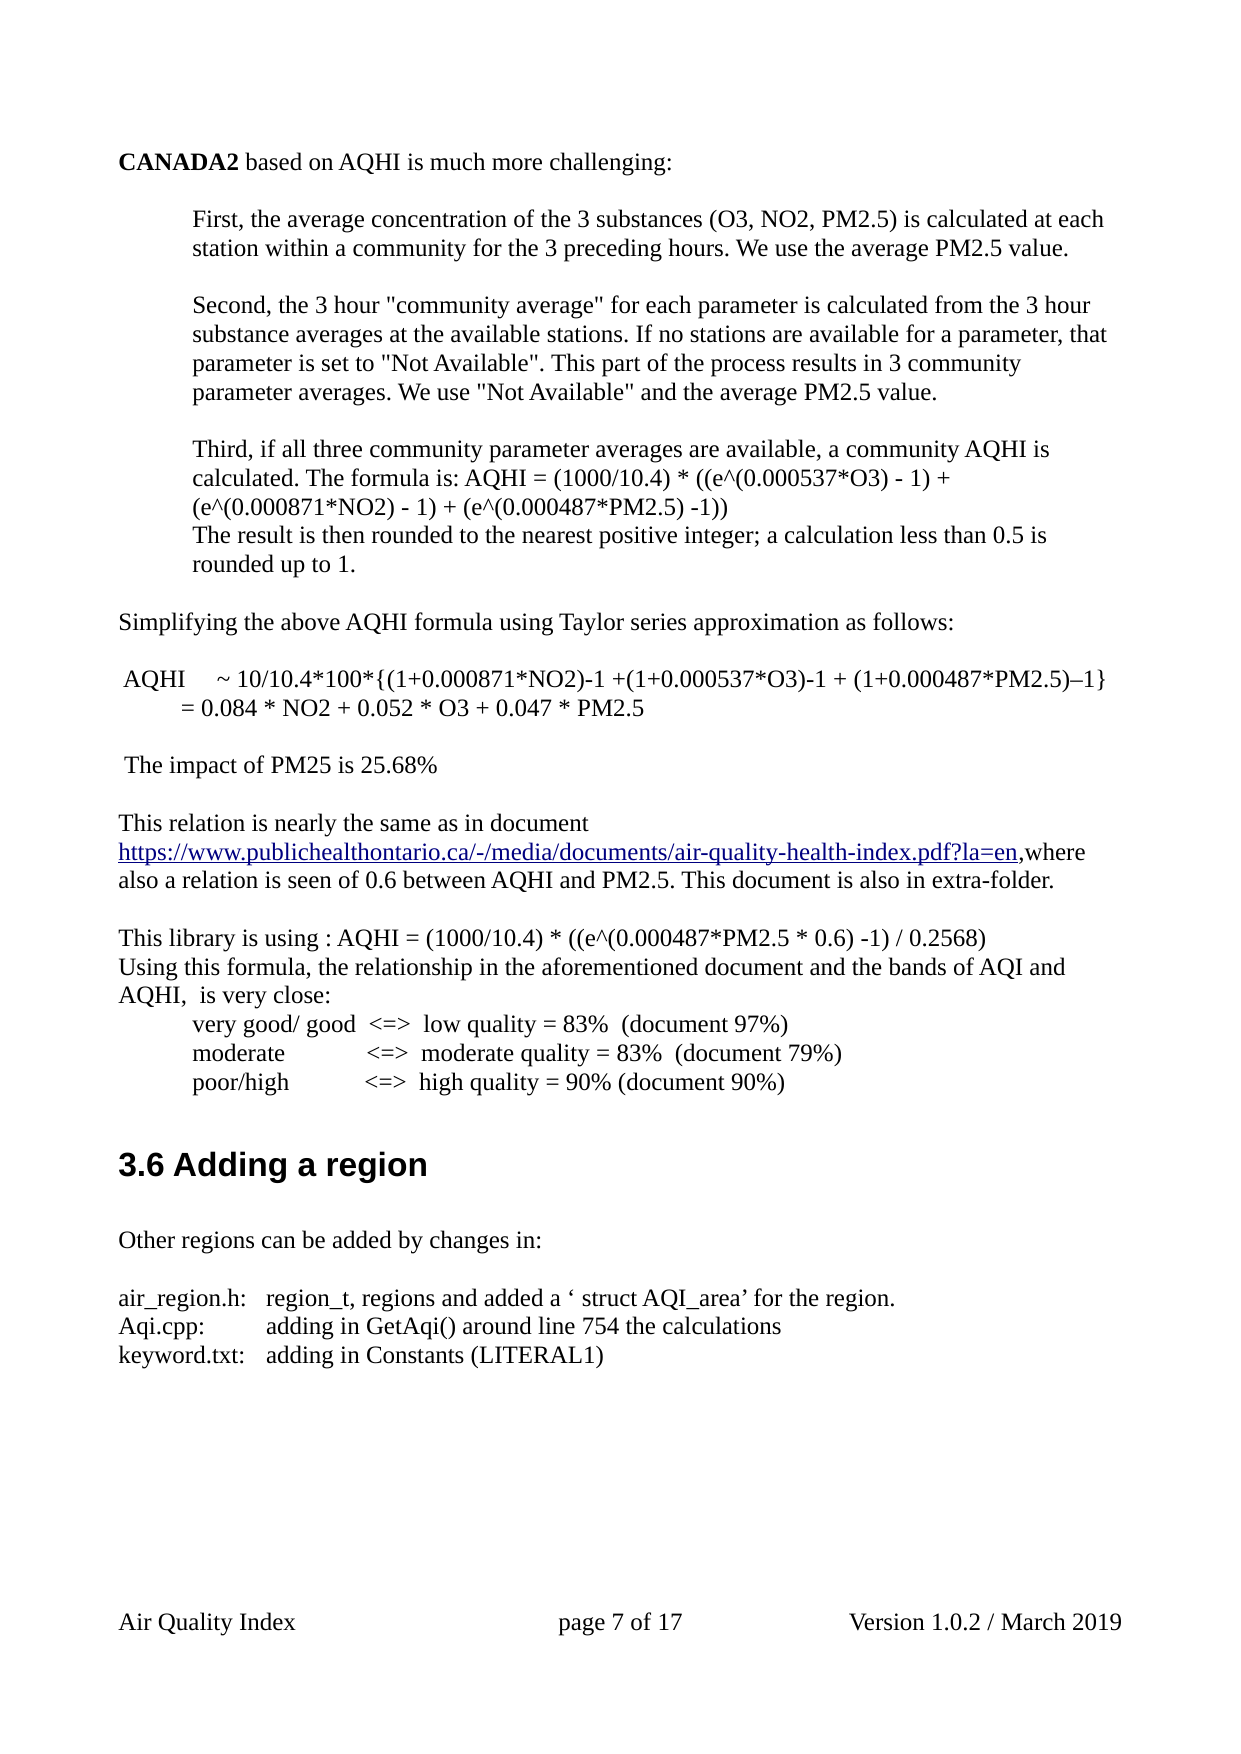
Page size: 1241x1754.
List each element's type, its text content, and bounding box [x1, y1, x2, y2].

text The impact of PM25 is 25.68% [118, 751, 1122, 779]
text This library is using : AQHI = (1000/10.4) * ((e^(0.000487*PM2.5 * 0.6) -1) / 0.2568) [118, 923, 1122, 952]
text poor/high <=> high quality = 90% (document 90%) [118, 1067, 1122, 1096]
text = 0.084 * NO2 + 0.052 * O3 + 0.047 * PM2.5 [118, 693, 1122, 722]
text Simplifying the above AQHI formula using Taylor series approximation as follows: [118, 607, 1122, 636]
text very good/ good <=> low quality = 83% (document 97%) [118, 1009, 1122, 1038]
text CANADA2 based on AQHI is much more challenging: [118, 147, 1122, 176]
subtitle 3.6 Adding a region [118, 1145, 1122, 1184]
text Using this formula, the relationship in the aforementioned document and the bands of AQI and AQHI, is very close: [118, 952, 1122, 1009]
text keyword.txt: adding in Constants (LITERAL1) [118, 1340, 1122, 1369]
text First, the average concentration of the 3 substances (O3, NO2, PM2.5) is calculated at each station within a community for the 3 preceding hours. We use the average PM2.5 value. [192, 204, 1122, 262]
text This relation is nearly the same as in document https://www.publichealthontario.ca/-/media/documents/air-quality-health-index.pdf?la=en,where also a relation is seen of 0.6 between AQHI and PM2.5. This document is also in extra-folder. [118, 808, 1122, 894]
text air_region.h: region_t, regions and added a ‘ struct AQI_area’ for the region. [118, 1283, 1122, 1311]
text Third, if all three community parameter averages are available, a community AQHI is calculated. The formula is: AQHI = (1000/10.4) * ((e^(0.000537*O3) - 1) + (e^(0.000871*NO2) - 1) + (e^(0.000487*PM2.5) -1)) [192, 434, 1122, 521]
text The result is then rounded to the nearest positive integer; a calculation less than 0.5 is rounded up to 1. [192, 521, 1122, 578]
text AQHI ~ 10/10.4*100*{(1+0.000871*NO2)-1 +(1+0.000537*O3)-1 + (1+0.000487*PM2.5)–1} [118, 664, 1122, 693]
text Second, the 3 hour "community average" for each parameter is calculated from the 3 hour substance averages at the available stations. If no stations are available for a parameter, that parameter is set to "Not Available". This part of the process results in 3 community parameter averages. We use "Not Available" and the average PM2.5 value. [192, 291, 1122, 406]
text moderate <=> moderate quality = 83% (document 79%) [118, 1038, 1122, 1067]
text Aqi.cpp: adding in GetAqi() around line 754 the calculations [118, 1311, 1122, 1340]
text Other regions can be added by changes in: [118, 1225, 1122, 1254]
